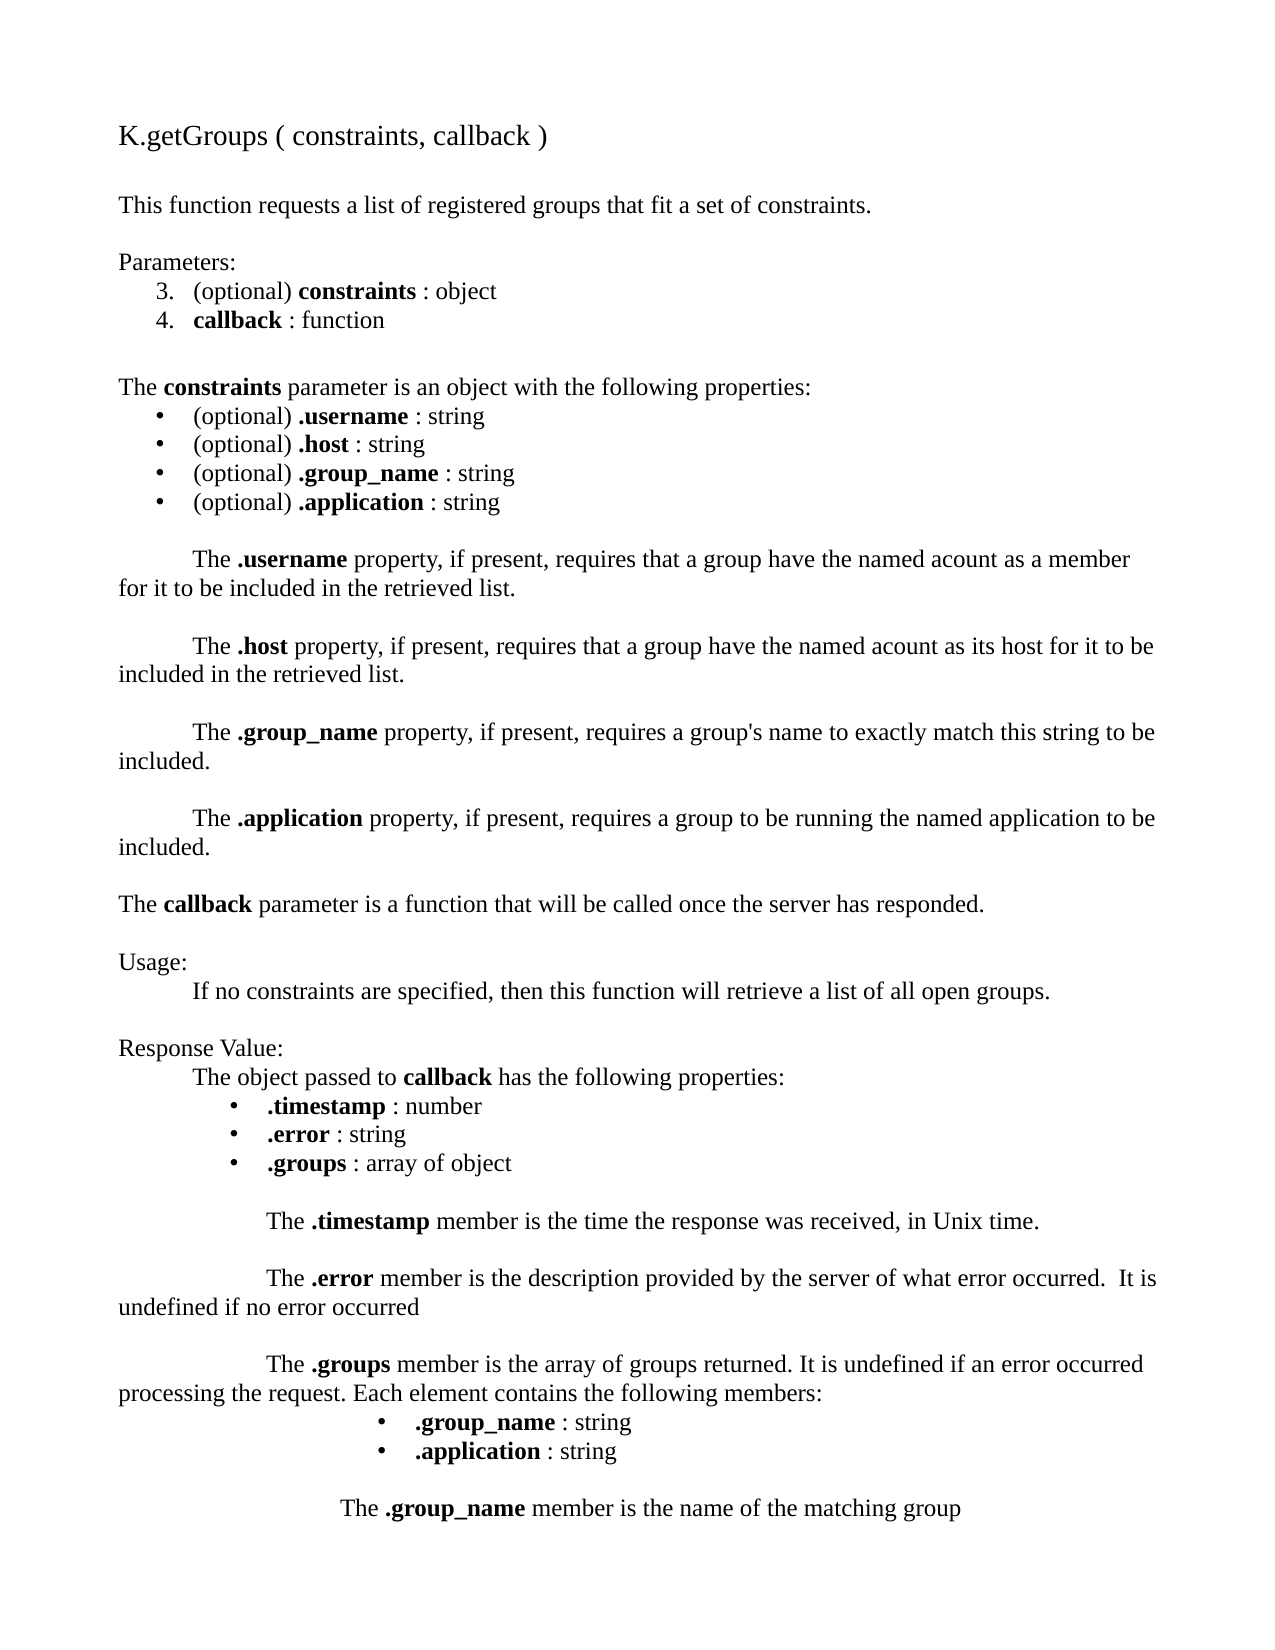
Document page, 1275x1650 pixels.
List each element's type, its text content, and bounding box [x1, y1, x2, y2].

list (optional) .application : string [156, 487, 1157, 516]
text The .error member is the description provided by the server of what error occurred. It is undefined if no error occurred [118, 1263, 1157, 1321]
text The callback parameter is a function that will be called once the server has responded. [118, 889, 1157, 918]
list .group_name : string [377, 1407, 1157, 1436]
text If no constraints are specified, then this function will retrieve a list of all open groups. [118, 976, 1157, 1004]
list callback : function [156, 305, 1157, 334]
text The .host property, if present, requires that a group have the named acount as its host for it to be included in the retrieved list. [118, 631, 1157, 688]
text The .group_name member is the name of the matching group [118, 1493, 1157, 1522]
list (optional) constraints : object [156, 276, 1157, 305]
text The object passed to callback has the following properties: [118, 1062, 1157, 1091]
text Usage: [118, 947, 1157, 976]
text The .username property, if present, requires that a group have the named acount as a member for it to be included in the retrieved list. [118, 544, 1157, 602]
text The .groups member is the array of groups returned. It is undefined if an error occurred processing the request. Each element contains the following members: [118, 1349, 1157, 1407]
text The .timestamp member is the time the response was received, in Unix time. [118, 1206, 1157, 1234]
list (optional) .host : string [156, 429, 1157, 458]
list .error : string [229, 1119, 1157, 1148]
list (optional) .group_name : string [156, 458, 1157, 487]
text Parameters: [118, 247, 1157, 276]
list (optional) .username : string [156, 401, 1157, 429]
list .timestamp : number [229, 1091, 1157, 1119]
text The .application property, if present, requires a group to be running the named application to be included. [118, 803, 1157, 861]
text K.getGroups ( constraints, callback ) [118, 118, 1157, 152]
list .application : string [377, 1436, 1157, 1464]
list .groups : array of object [229, 1148, 1157, 1177]
text This function requests a list of registered groups that fit a set of constraints. [118, 190, 1157, 219]
text The constraints parameter is an object with the following properties: [118, 372, 1157, 401]
text Response Value: [118, 1033, 1157, 1062]
text The .group_name property, if present, requires a group's name to exactly match this string to be included. [118, 717, 1157, 774]
